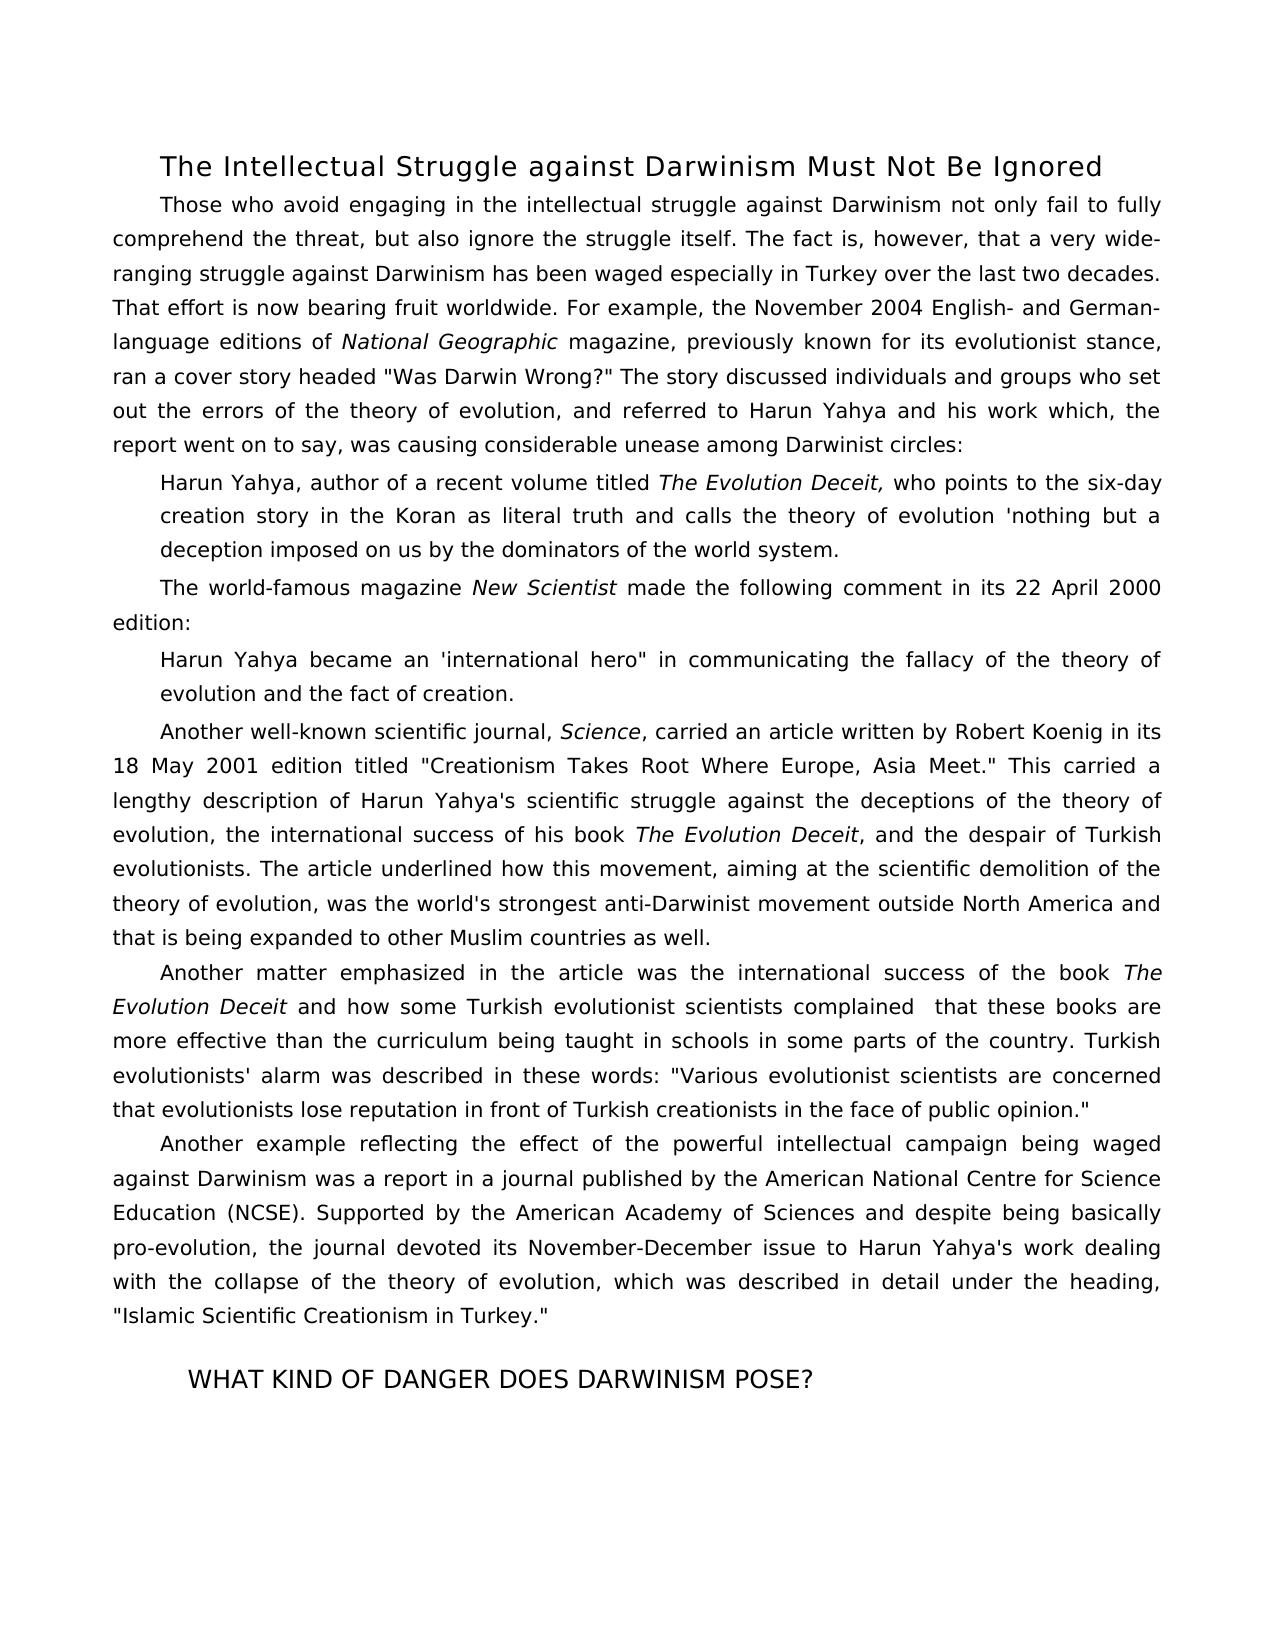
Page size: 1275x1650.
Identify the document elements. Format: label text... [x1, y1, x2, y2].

text Harun Yahya, author of a recent volume titled The Evolution Deceit, who points to the six-day creation story in the Koran as literal truth and calls the theory of evolution 'nothing but a deception imposed on us by the dominators of the world system. [160, 464, 1162, 564]
text Another matter emphasized in the article was the international success of the book The Evolution Deceit and how some Turkish evolutionist scientists complained that these books are more effective than the curriculum being taught in schools in some parts of the country. Turkish evolutionists' alarm was described in these words: "Various evolutionist scientists are concerned that evolutionists lose reputation in front of Turkish creationists in the face of public opinion." [112, 952, 1162, 1124]
text The world-famous magazine New Scientist made the following comment in its 22 April 2000 edition: [112, 568, 1162, 637]
text WHAT KIND OF DANGER DOES DARWINISM POSE? [112, 1365, 1162, 1394]
text Another example reflecting the effect of the powerful intellectual campaign being waged against Darwinism was a report in a journal published by the American National Centre for Science Education (NCSE). Supported by the American Academy of Sciences and despite being basically pro-evolution, the journal devoted its November-December issue to Harun Yahya's work dealing with the collapse of the theory of evolution, which was described in detail under the heading, "Islamic Scientific Creationism in Turkey." [112, 1124, 1162, 1331]
text Those who avoid engaging in the intellectual struggle against Darwinism not only fail to fully comprehend the threat, but also ignore the struggle itself. The fact is, however, that a very wide-ranging struggle against Darwinism has been waged especially in Turkey over the last two decades. That effort is now bearing fruit worldwide. For example, the November 2004 English- and German-language editions of National Geographic magazine, previously known for its evolutionist stance, ran a cover story headed "Was Darwin Wrong?" The story discussed individuals and groups who set out the errors of the theory of evolution, and referred to Harun Yahya and his work which, the report went on to say, was causing considerable unease among Darwinist circles: [112, 185, 1162, 460]
text The Intellectual Struggle against Darwinism Must Not Be Ignored [160, 152, 1162, 183]
text Harun Yahya became an 'international hero" in communicating the fallacy of the theory of evolution and the fact of creation. [160, 641, 1162, 708]
text Another well-known scientific journal, Science, carried an article written by Robert Koenig in its 18 May 2001 edition titled "Creationism Takes Root Where Europe, Asia Meet." This carried a lengthy description of Harun Yahya's scientific struggle against the deceptions of the theory of evolution, the international success of his book The Evolution Deceit, and the despair of Turkish evolutionists. The article underlined how this movement, aiming at the scientific demolition of the theory of evolution, was the world's strongest anti-Darwinist movement outside North America and that is being expanded to other Muslim countries as well. [112, 712, 1162, 952]
